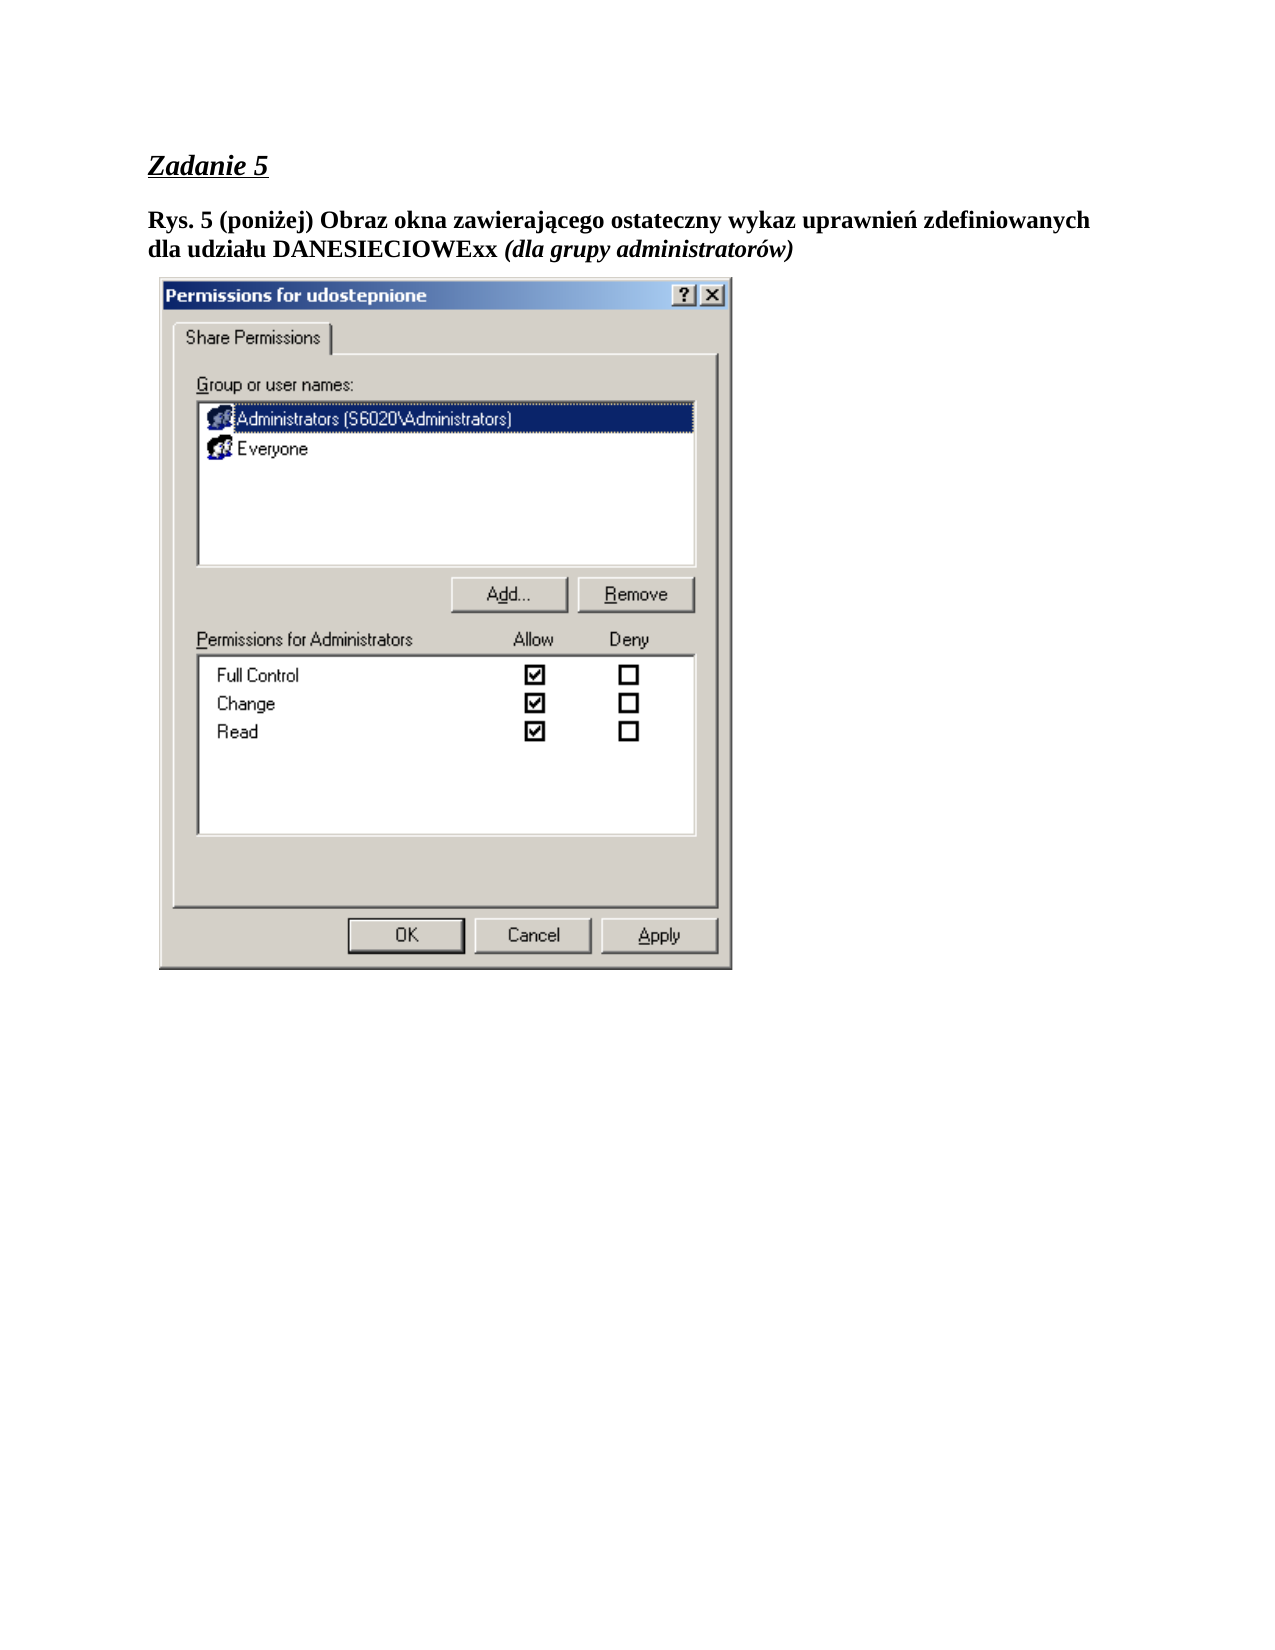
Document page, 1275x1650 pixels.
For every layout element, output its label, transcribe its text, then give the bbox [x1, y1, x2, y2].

picture [159, 277, 733, 970]
text Zadanie 5 [148, 148, 1127, 181]
text Rys. 5 (poniżej) Obraz okna zawierającego ostateczny wykaz uprawnień zdefiniowanych dla udziału DANESIECIOWExx (dla grupy administratorów) [148, 205, 1127, 263]
